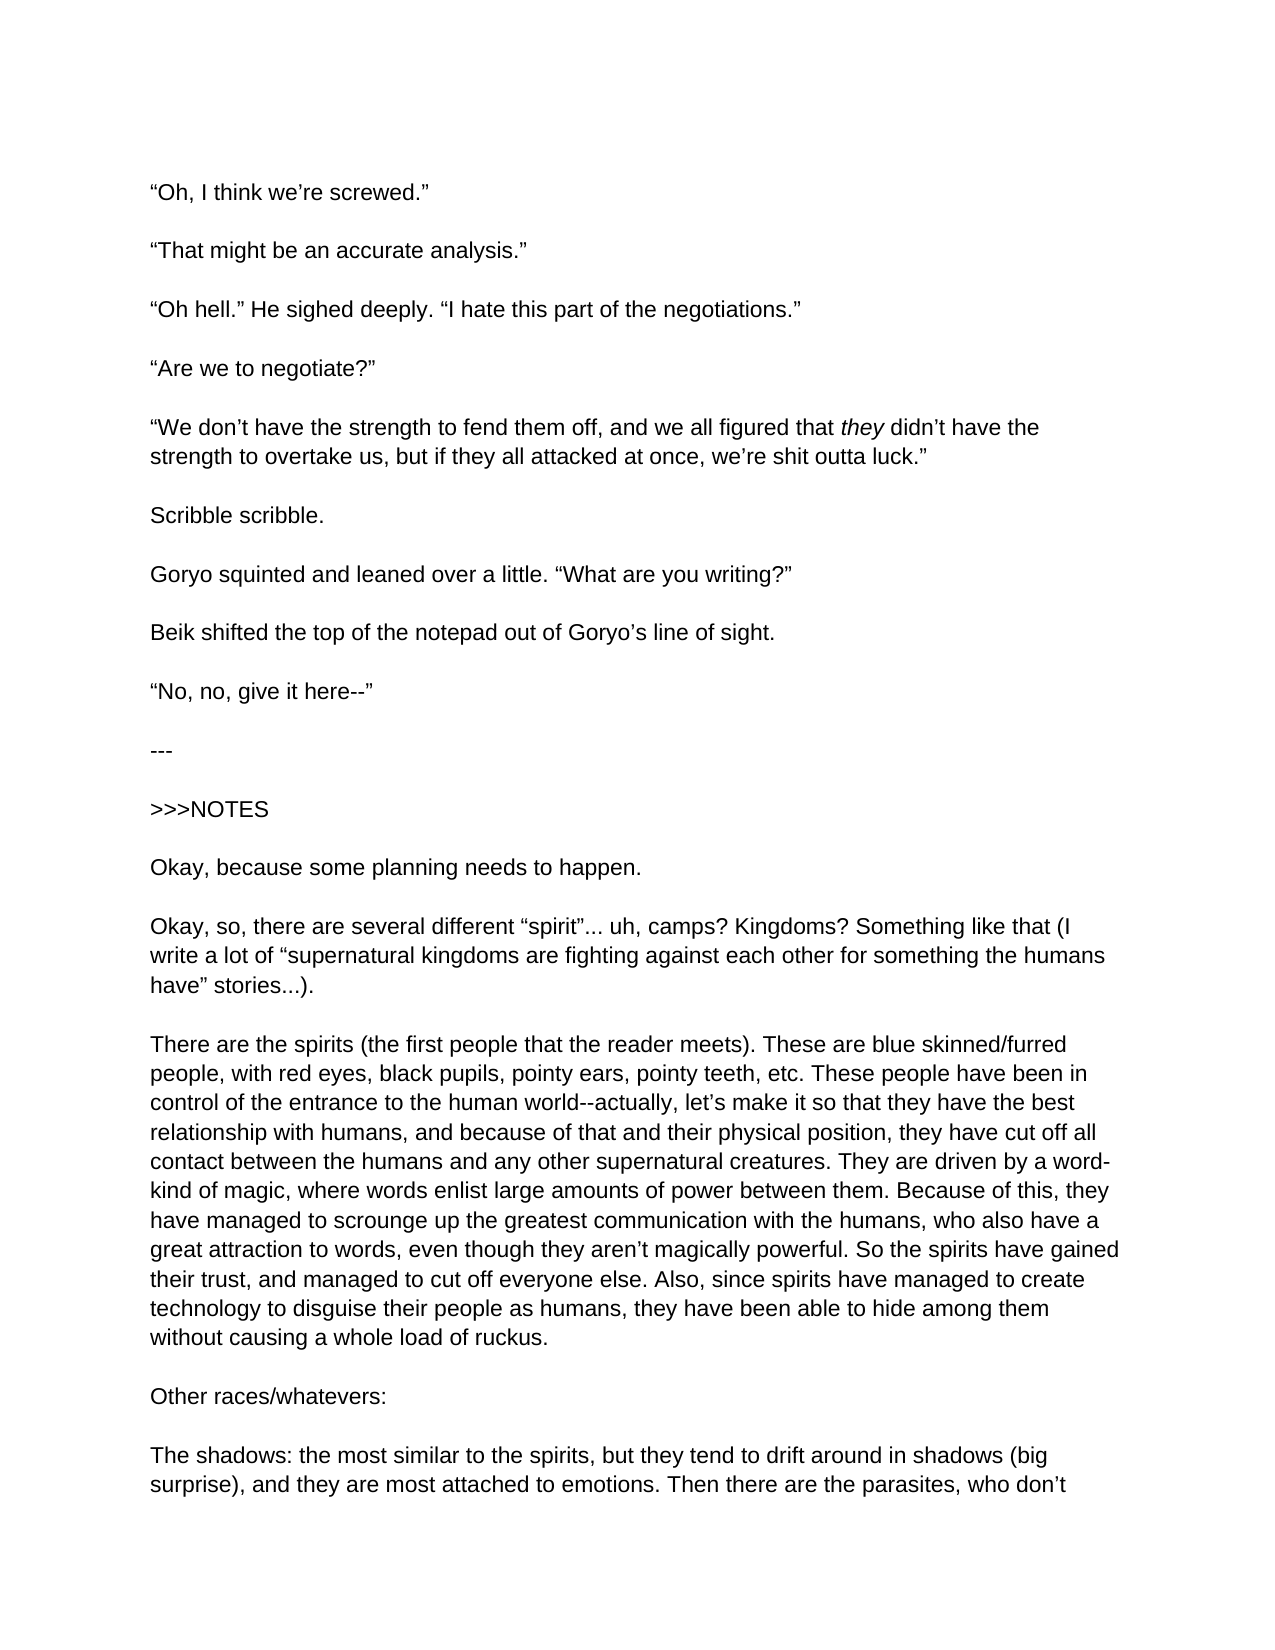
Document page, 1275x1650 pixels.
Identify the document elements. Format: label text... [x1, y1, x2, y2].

text Beik shifted the top of the notepad out of Goryo’s line of sight. [150, 620, 1125, 646]
text Goryo squinted and leaned over a little. “What are you writing?” [150, 561, 1125, 587]
text Okay, because some planning needs to happen. [150, 855, 1125, 881]
text The shadows: the most similar to the spirits, but they tend to drift around in shadows (big surprise), and they are most attached to emotions. Then there are the parasites, who don’t [150, 1442, 1125, 1497]
text “We don’t have the strength to fend them off, and we all figured that they didn’t have the strength to overtake us, but if they all attacked at once, we’re shit outta luck.” [150, 414, 1125, 469]
text “Oh, I think we’re screwed.” [150, 179, 1125, 205]
text There are the spirits (the first people that the reader meets). These are blue skinned/furred people, with red eyes, black pupils, pointy ears, pointy teeth, etc. These people have been in control of the entrance to the human world--actually, let’s make it so that they have the best relationship with humans, and because of that and their physical position, they have cut off all contact between the humans and any other supernatural creatures. They are driven by a word-kind of magic, where words enlist large amounts of power between them. Because of this, they have managed to scrounge up the greatest communication with the humans, who also have a great attraction to words, even though they aren’t magically powerful. So the spirits have gained their trust, and managed to cut off everyone else. Also, since spirits have managed to create technology to disguise their people as humans, they have been able to hide among them without causing a whole load of ruckus. [150, 1031, 1125, 1351]
text “No, no, give it here--” [150, 679, 1125, 704]
text --- [150, 737, 1125, 763]
text Other races/whatevers: [150, 1384, 1125, 1409]
text >>>NOTES [150, 796, 1125, 822]
text Scribble scribble. [150, 502, 1125, 528]
text “That might be an accurate analysis.” [150, 238, 1125, 264]
text “Oh hell.” He sighed deeply. “I hate this part of the negotiations.” [150, 297, 1125, 322]
text “Are we to negotiate?” [150, 356, 1125, 381]
text Okay, so, there are several different “spirit”... uh, camps? Kingdoms? Something like that (I write a lot of “supernatural kingdoms are fighting against each other for something the humans have” stories...). [150, 914, 1125, 998]
